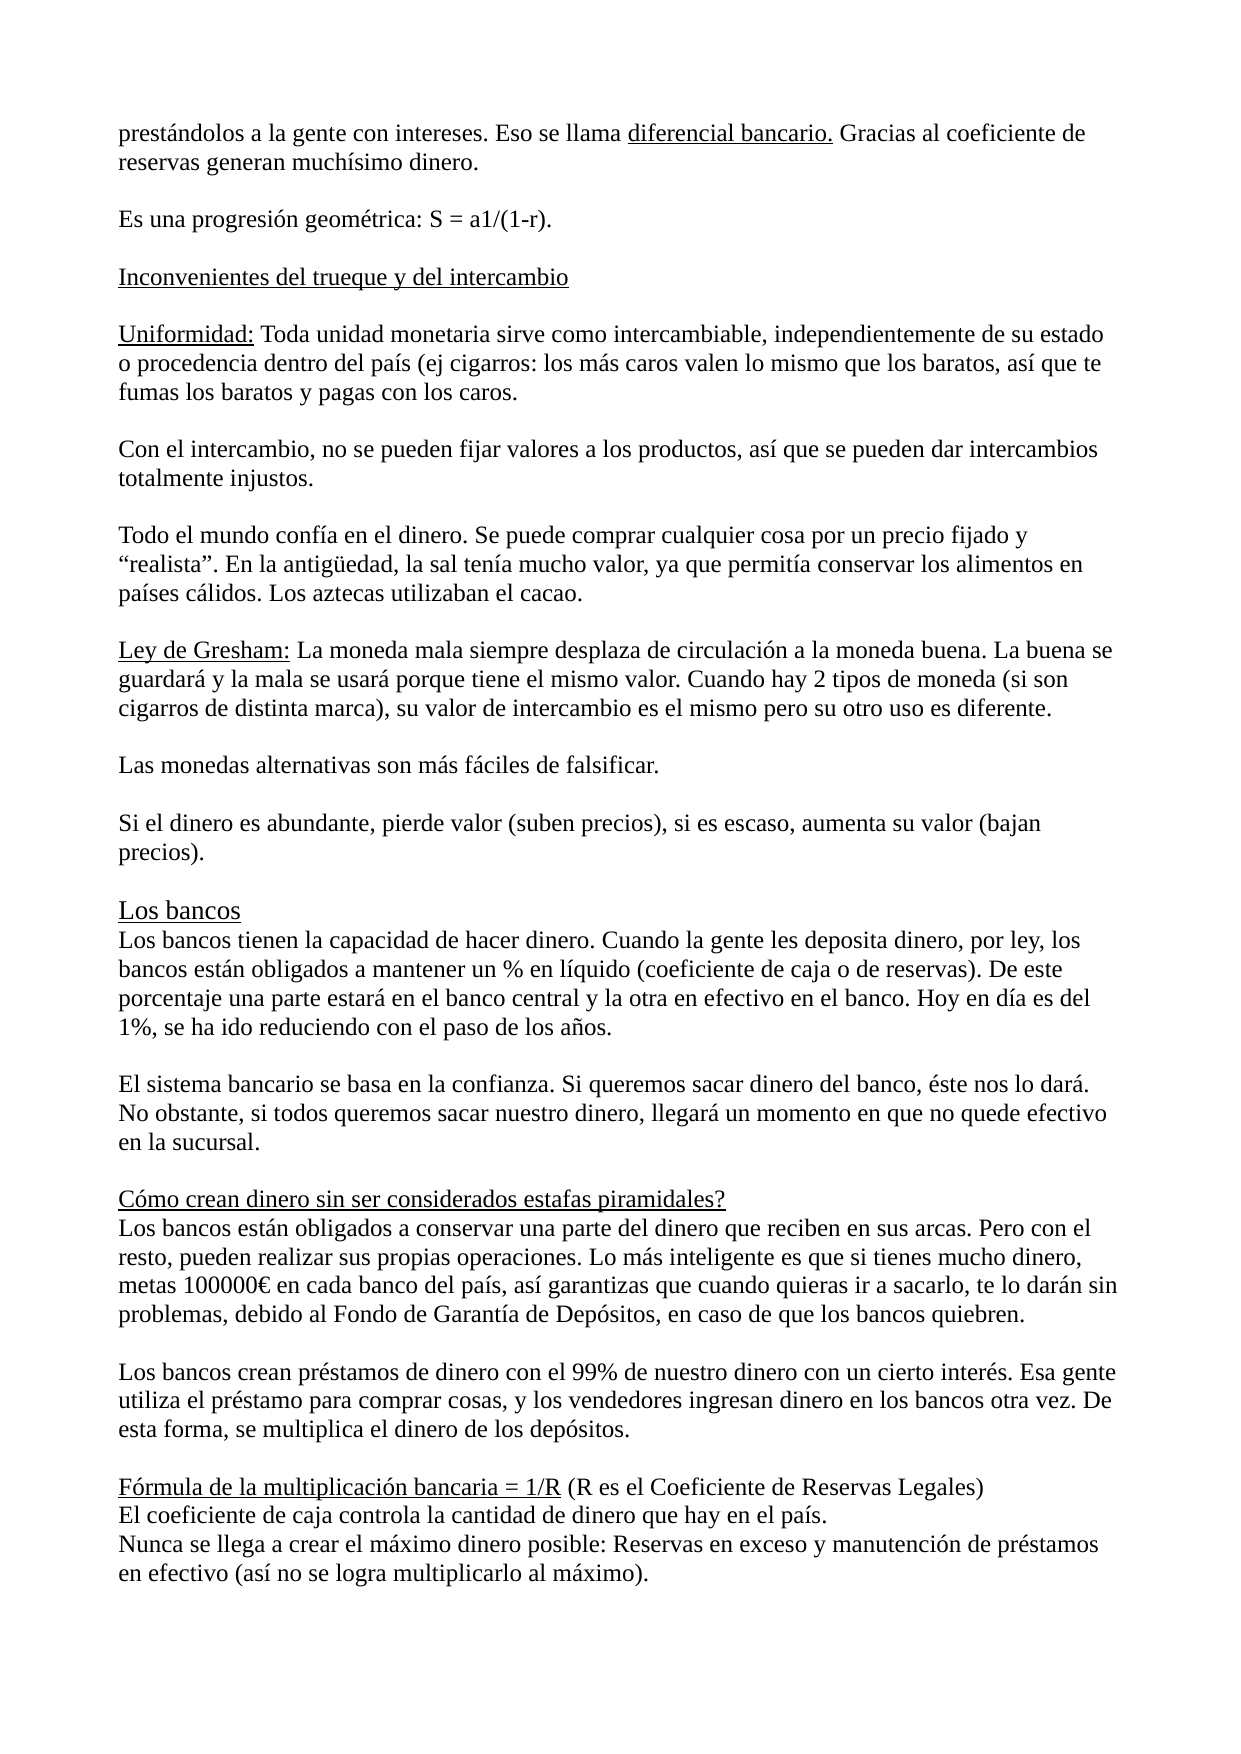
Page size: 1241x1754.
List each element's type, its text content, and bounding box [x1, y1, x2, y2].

text Todo el mundo confía en el dinero. Se puede comprar cualquier cosa por un precio fijado y “realista”. En la antigüedad, la sal tenía mucho valor, ya que permitía conservar los alimentos en países cálidos. Los aztecas utilizaban el cacao. [118, 521, 1122, 607]
text Con el intercambio, no se pueden fijar valores a los productos, así que se pueden dar intercambios totalmente injustos. [118, 434, 1122, 492]
text El coeficiente de caja controla la cantidad de dinero que hay en el país. [118, 1501, 1122, 1529]
text Los bancos crean préstamos de dinero con el 99% de nuestro dinero con un cierto interés. Esa gente utiliza el préstamo para comprar cosas, y los vendedores ingresan dinero en los bancos otra vez. De esta forma, se multiplica el dinero de los depósitos. [118, 1357, 1122, 1443]
text Fórmula de la multiplicación bancaria = 1/R (R es el Coeficiente de Reservas Legales) [118, 1472, 1122, 1501]
text Los bancos tienen la capacidad de hacer dinero. Cuando la gente les deposita dinero, por ley, los bancos están obligados a mantener un % en líquido (coeficiente de caja o de reservas). De este porcentaje una parte estará en el banco central y la otra en efectivo en el banco. Hoy en día es del 1%, se ha ido reduciendo con el paso de los años. [118, 926, 1122, 1041]
text Nunca se llega a crear el máximo dinero posible: Reservas en exceso y manutención de préstamos en efectivo (así no se logra multiplicarlo al máximo). [118, 1529, 1122, 1587]
text Uniformidad: Toda unidad monetaria sirve como intercambiable, independientemente de su estado o procedencia dentro del país (ej cigarros: los más caros valen lo mismo que los baratos, así que te fumas los baratos y pagas con los caros. [118, 319, 1122, 406]
text Los bancos están obligados a conservar una parte del dinero que reciben en sus arcas. Pero con el resto, pueden realizar sus propias operaciones. Lo más inteligente es que si tienes mucho dinero, metas 100000€ en cada banco del país, así garantizas que cuando quieras ir a sacarlo, te lo darán sin problemas, debido al Fondo de Garantía de Depósitos, en caso de que los bancos quiebren. [118, 1213, 1122, 1328]
text Cómo crean dinero sin ser considerados estafas piramidales? [118, 1184, 1122, 1213]
text Las monedas alternativas son más fáciles de falsificar. [118, 751, 1122, 779]
text El sistema bancario se basa en la confianza. Si queremos sacar dinero del banco, éste nos lo dará. No obstante, si todos queremos sacar nuestro dinero, llegará un momento en que no quede efectivo en la sucursal. [118, 1069, 1122, 1156]
text Es una progresión geométrica: S = a1/(1-r). [118, 204, 1122, 233]
text Ley de Gresham: La moneda mala siempre desplaza de circulación a la moneda buena. La buena se guardará y la mala se usará porque tiene el mismo valor. Cuando hay 2 tipos de moneda (si son cigarros de distinta marca), su valor de intercambio es el mismo pero su otro uso es diferente. [118, 636, 1122, 722]
text Inconvenientes del trueque y del intercambio [118, 262, 1122, 291]
text prestándolos a la gente con intereses. Eso se llama diferencial bancario. Gracias al coeficiente de reservas generan muchísimo dinero. [118, 118, 1122, 176]
text Si el dinero es abundante, pierde valor (suben precios), si es escaso, aumenta su valor (bajan precios). [118, 808, 1122, 866]
text Los bancos [118, 894, 1122, 926]
